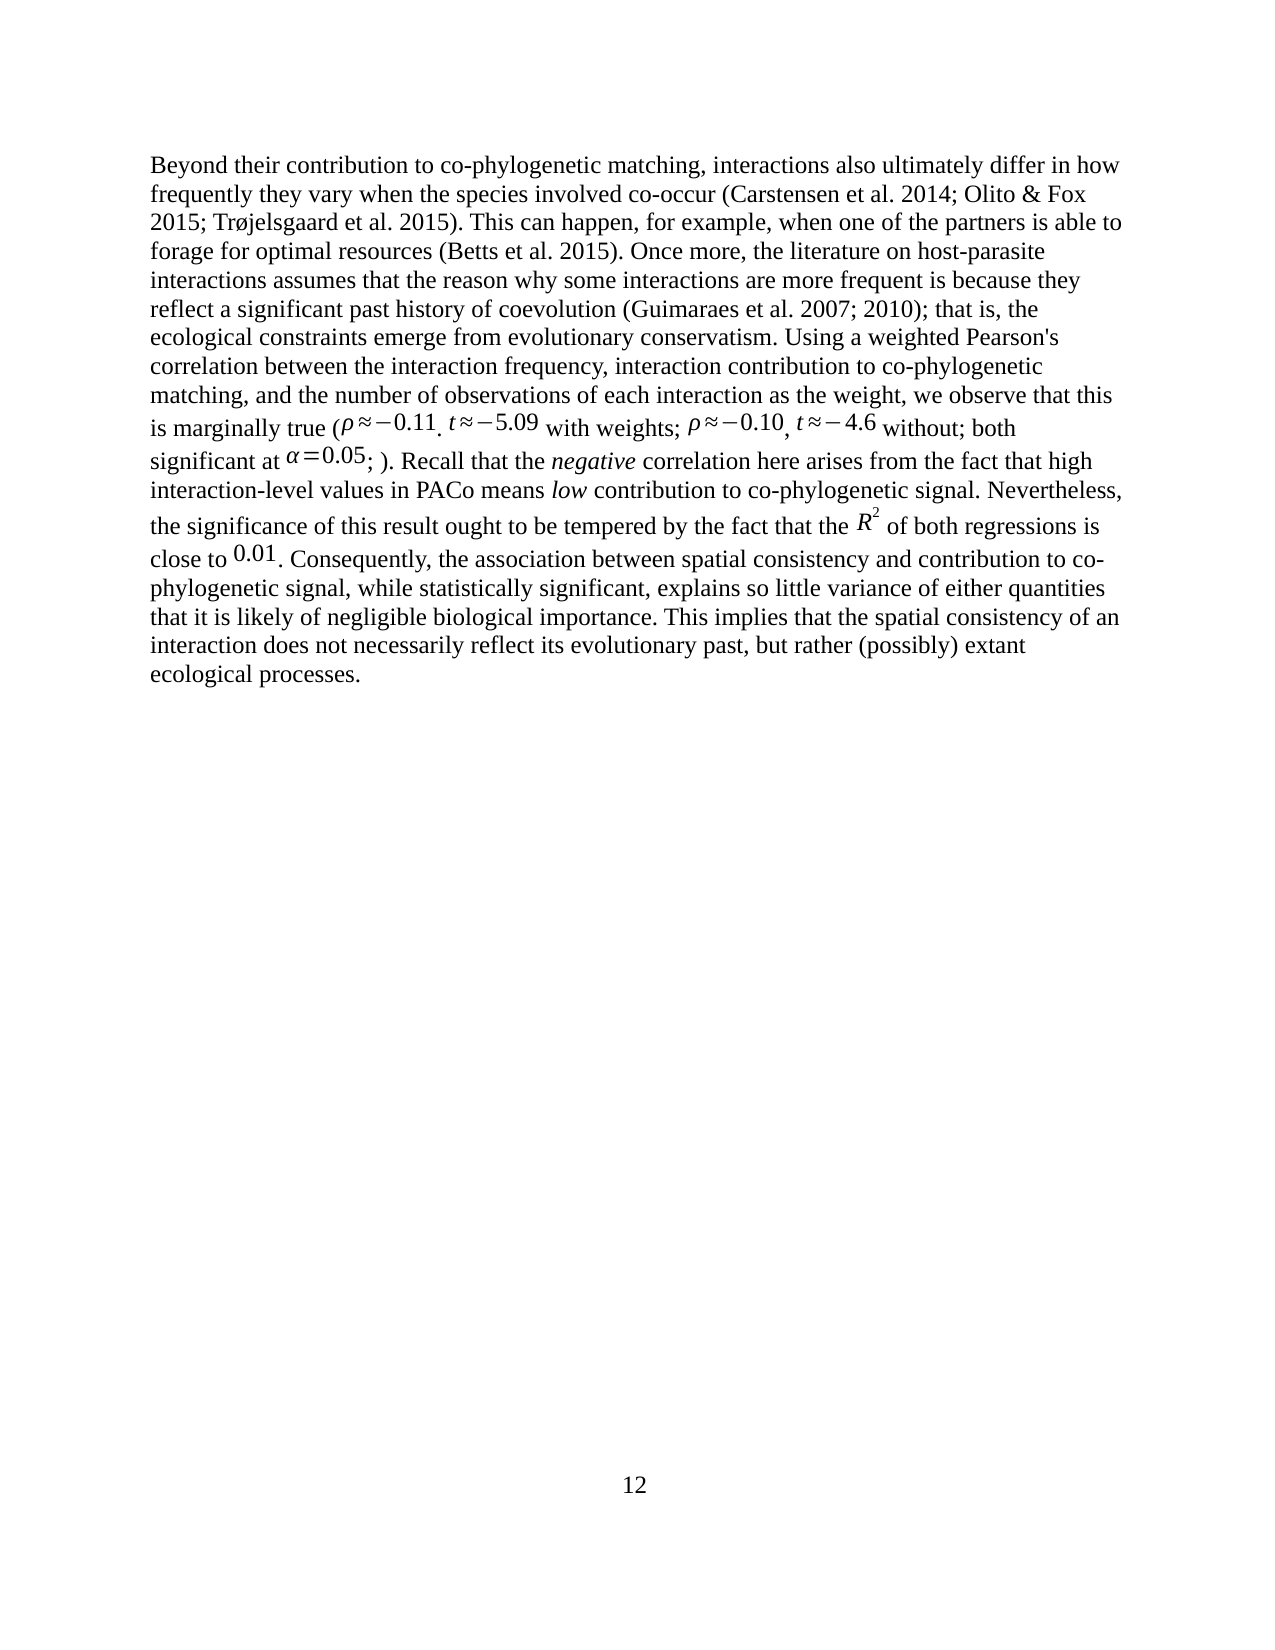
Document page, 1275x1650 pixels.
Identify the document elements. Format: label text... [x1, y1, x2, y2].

text Beyond their contribution to co-phylogenetic matching, interactions also ultimately differ in how frequently they vary when the species involved co-occur (Carstensen et al. 2014; Olito & Fox 2015; Trøjelsgaard et al. 2015). This can happen, for example, when one of the partners is able to forage for optimal resources (Betts et al. 2015). Once more, the literature on host-parasite interactions assumes that the reason why some interactions are more frequent is because they reflect a significant past history of coevolution (Guimaraes et al. 2007; 2010); that is, the ecological constraints emerge from evolutionary conservatism. Using a weighted Pearson's correlation between the interaction frequency, interaction contribution to co-phylogenetic matching, and the number of observations of each interaction as the weight, we observe that this is marginally true (. with weights; , without; both significant at ; ). Recall that the negative correlation here arises from the fact that high interaction-level values in PACo means low contribution to co-phylogenetic signal. Nevertheless, the significance of this result ought to be tempered by the fact that the of both regressions is close to . Consequently, the association between spatial consistency and contribution to co-phylogenetic signal, while statistically significant, explains so little variance of either quantities that it is likely of negligible biological importance. This implies that the spatial consistency of an interaction does not necessarily reflect its evolutionary past, but rather (possibly) extant ecological processes. [150, 150, 1125, 688]
